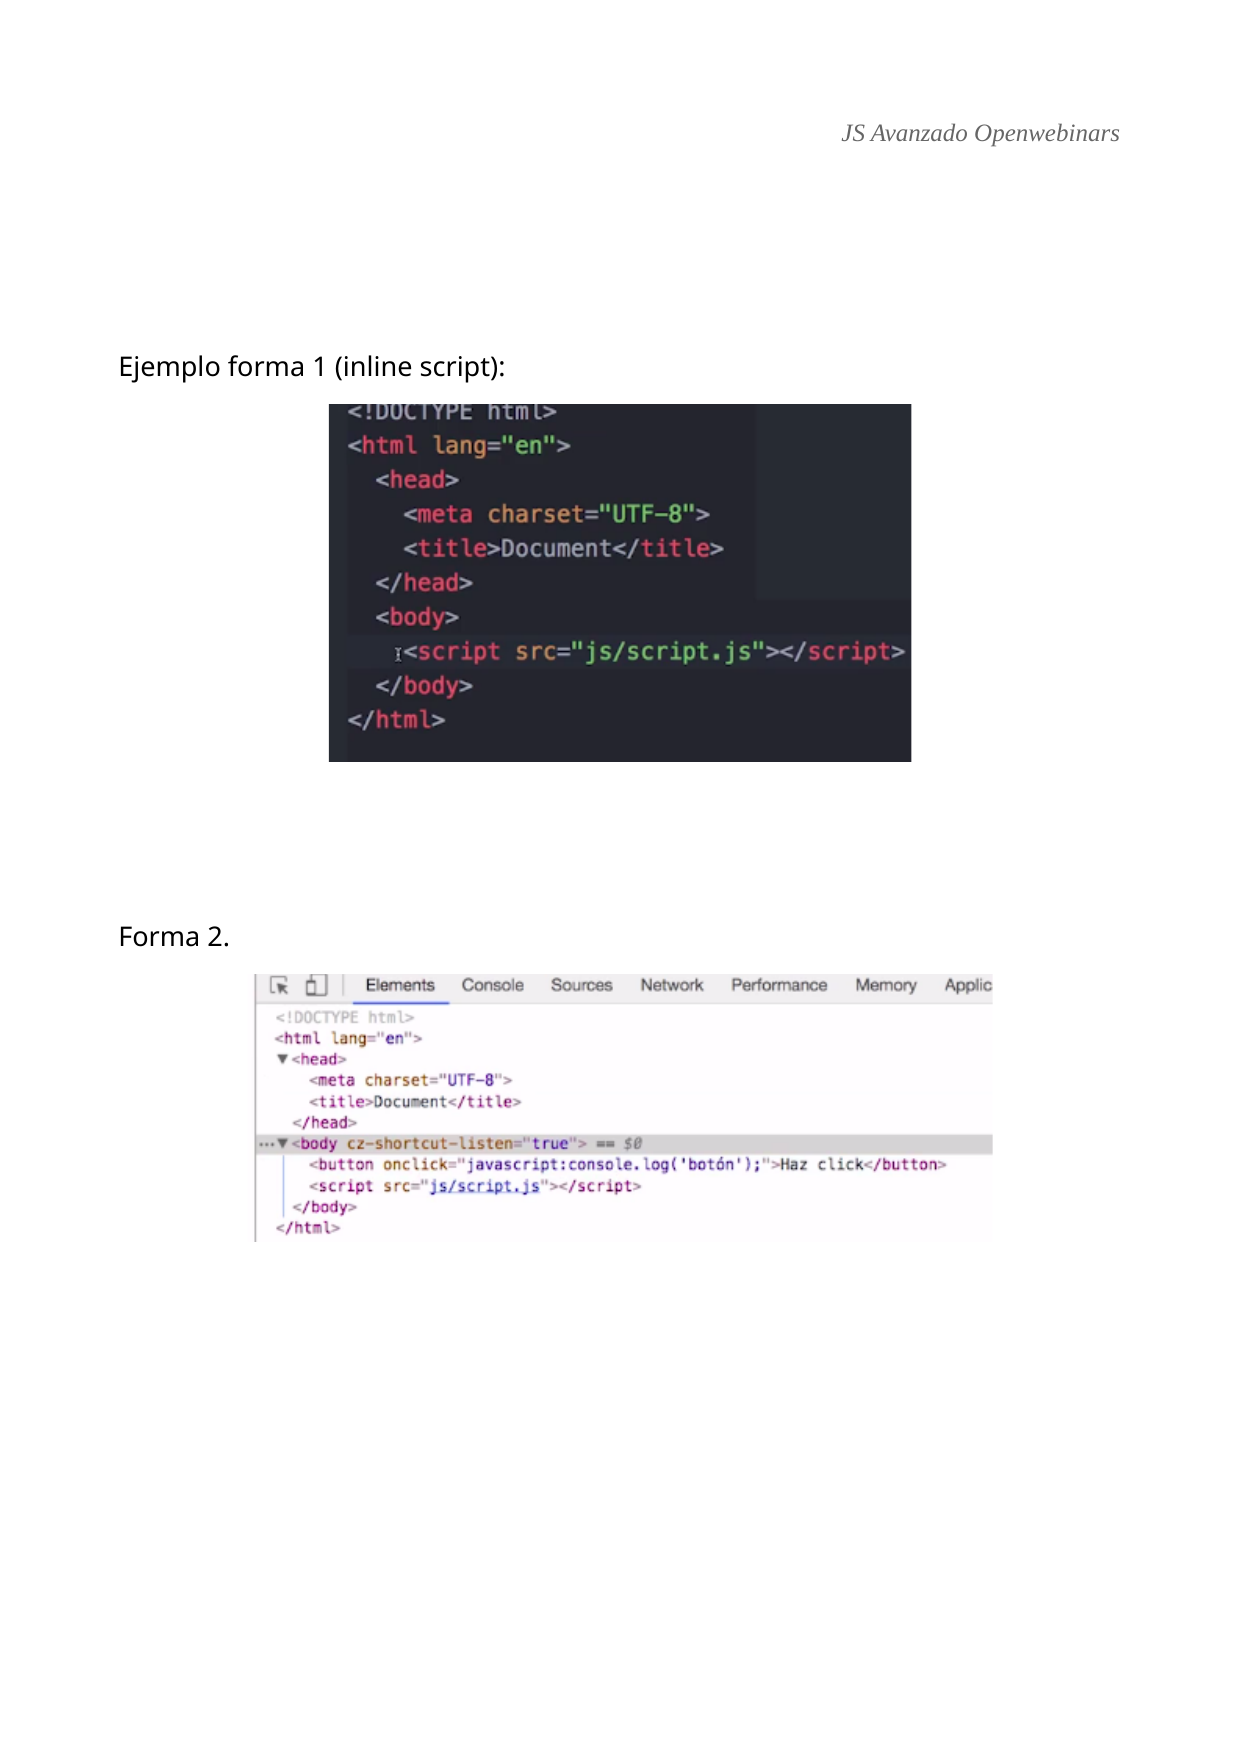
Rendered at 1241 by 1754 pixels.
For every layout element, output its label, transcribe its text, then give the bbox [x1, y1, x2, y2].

picture [328, 404, 912, 762]
picture [247, 974, 993, 1242]
text Ejemplo forma 1 (inline script): [118, 347, 1122, 384]
text Forma 2. [118, 917, 1122, 954]
